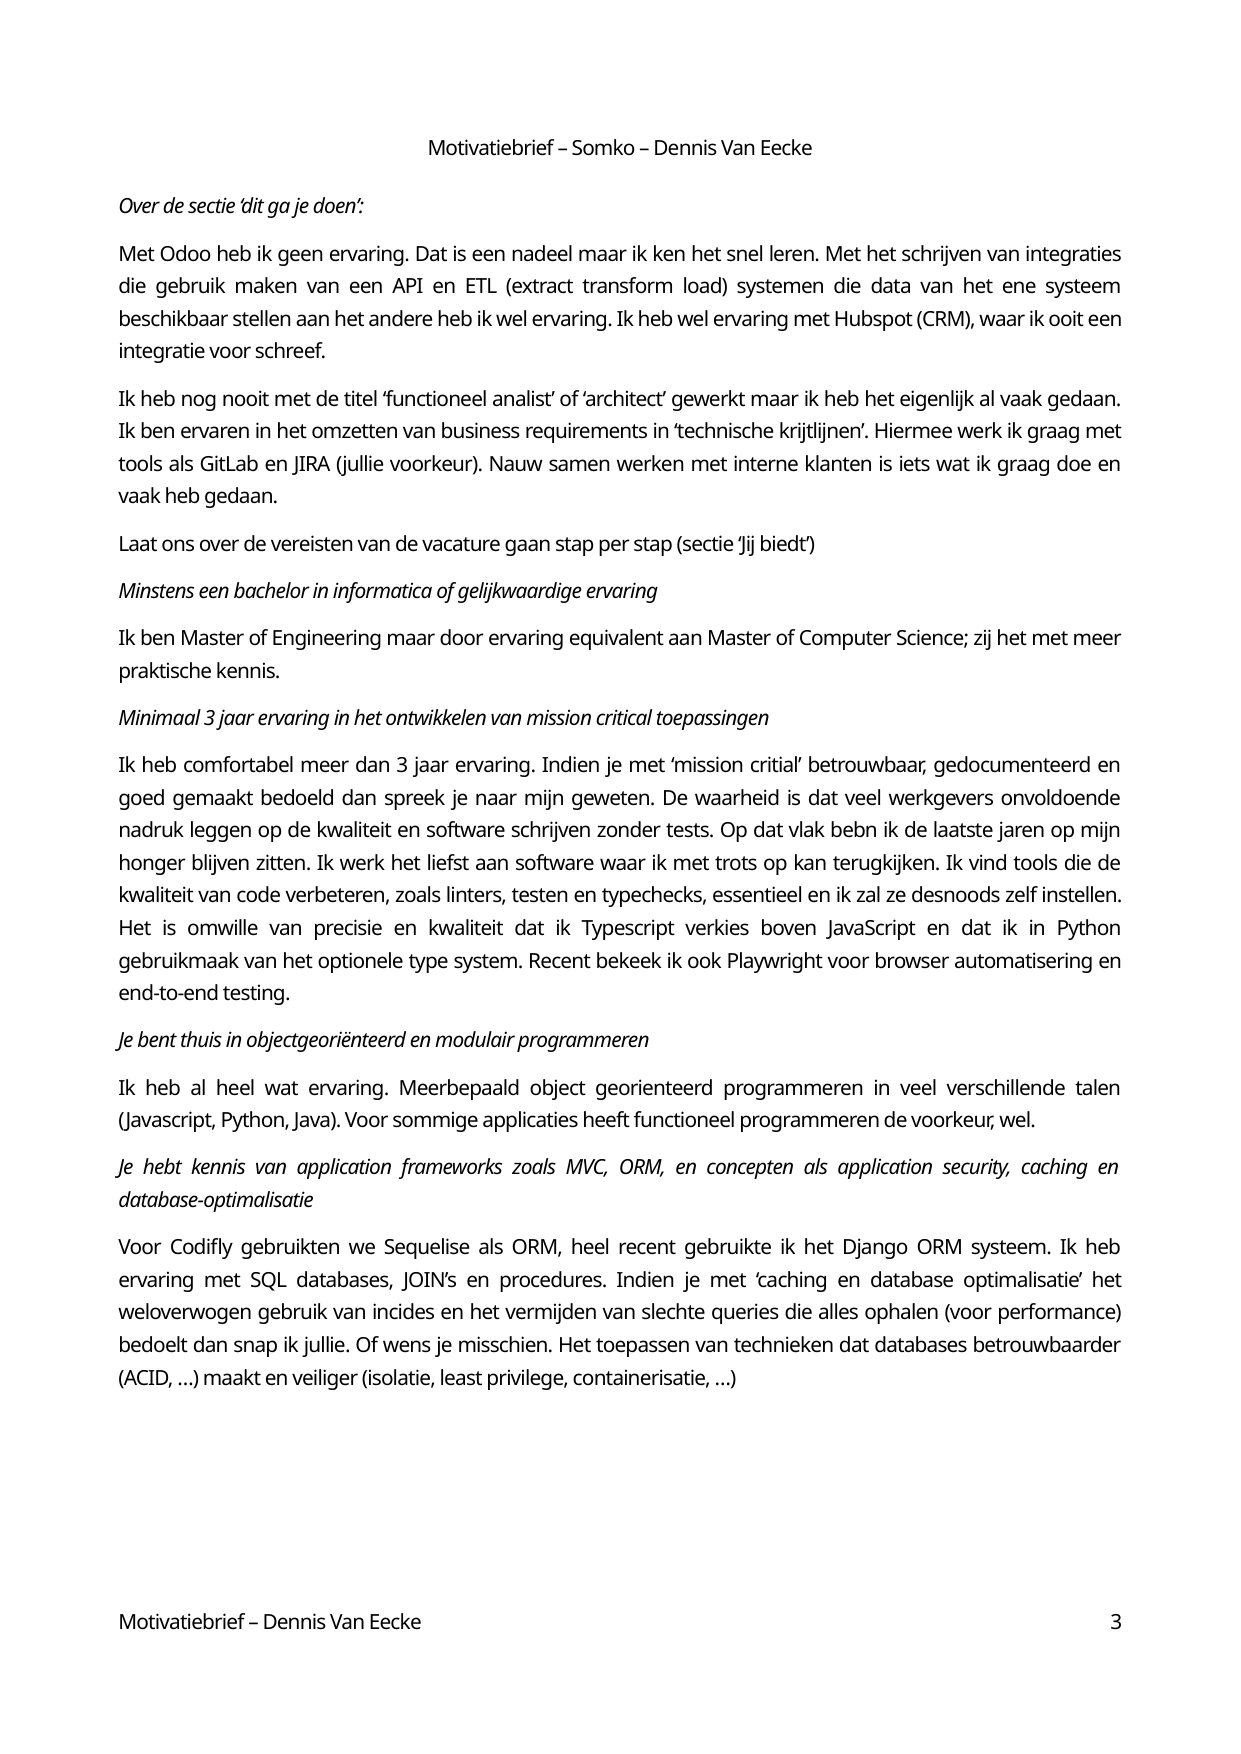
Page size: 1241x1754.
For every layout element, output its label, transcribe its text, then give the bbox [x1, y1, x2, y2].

text Minimaal 3 jaar ervaring in het ontwikkelen van mission critical toepassingen [118, 703, 1122, 731]
text Je bent thuis in objectgeoriënteerd en modulair programmeren [118, 1026, 1122, 1054]
text Ik ben Master of Engineering maar door ervaring equivalent aan Master of Computer Science; zij het met meer praktische kennis. [118, 623, 1122, 684]
text Over de sectie ‘dit ga je doen’: [118, 192, 1122, 220]
text Laat ons over de vereisten van de vacature gaan stap per stap (sectie ‘Jij biedt’) [118, 529, 1122, 557]
text Minstens een bachelor in informatica of gelijkwaardige ervaring [118, 576, 1122, 604]
text Voor Codifly gebruikten we Sequelise als ORM, heel recent gebruikte ik het Django ORM systeem. Ik heb ervaring met SQL databases, JOIN’s en procedures. Indien je met ‘caching en database optimalisatie’ het weloverwogen gebruik van incides en het vermijden van slechte queries die alles ophalen (voor performance) bedoelt dan snap ik jullie. Of wens je misschien. Het toepassen van technieken dat databases betrouwbaarder (ACID, …) maakt en veiliger (isolatie, least privilege, containerisatie, …) [118, 1232, 1122, 1391]
text Ik heb al heel wat ervaring. Meerbepaald object georienteerd programmeren in veel verschillende talen (Javascript, Python, Java). Voor sommige applicaties heeft functioneel programmeren de voorkeur, wel. [118, 1073, 1122, 1134]
text Met Odoo heb ik geen ervaring. Dat is een nadeel maar ik ken het snel leren. Met het schrijven van integraties die gebruik maken van een API en ETL (extract transform load) systemen die data van het ene systeem beschikbaar stellen aan het andere heb ik wel ervaring. Ik heb wel ervaring met Hubspot (CRM), waar ik ooit een integratie voor schreef. [118, 239, 1122, 365]
text Ik heb comfortabel meer dan 3 jaar ervaring. Indien je met ‘mission critial’ betrouwbaar, gedocumenteerd en goed gemaakt bedoeld dan spreek je naar mijn geweten. De waarheid is dat veel werkgevers onvoldoende nadruk leggen op de kwaliteit en software schrijven zonder tests. Op dat vlak bebn ik de laatste jaren op mijn honger blijven zitten. Ik werk het liefst aan software waar ik met trots op kan terugkijken. Ik vind tools die de kwaliteit van code verbeteren, zoals linters, testen en typechecks, essentieel en ik zal ze desnoods zelf instellen. Het is omwille van precisie en kwaliteit dat ik Typescript verkies boven JavaScript en dat ik in Python gebruikmaak van het optionele type system. Recent bekeek ik ook Playwright voor browser automatisering en end-to-end testing. [118, 750, 1122, 1007]
text Ik heb nog nooit met de titel ‘functioneel analist’ of ‘architect’ gewerkt maar ik heb het eigenlijk al vaak gedaan. Ik ben ervaren in het omzetten van business requirements in ‘technische krijtlijnen’. Hiermee werk ik graag met tools als GitLab en JIRA (jullie voorkeur). Nauw samen werken met interne klanten is iets wat ik graag doe en vaak heb gedaan. [118, 384, 1122, 510]
text Je hebt kennis van application frameworks zoals MVC, ORM, en concepten als application security, caching en database-optimalisatie [118, 1152, 1122, 1213]
